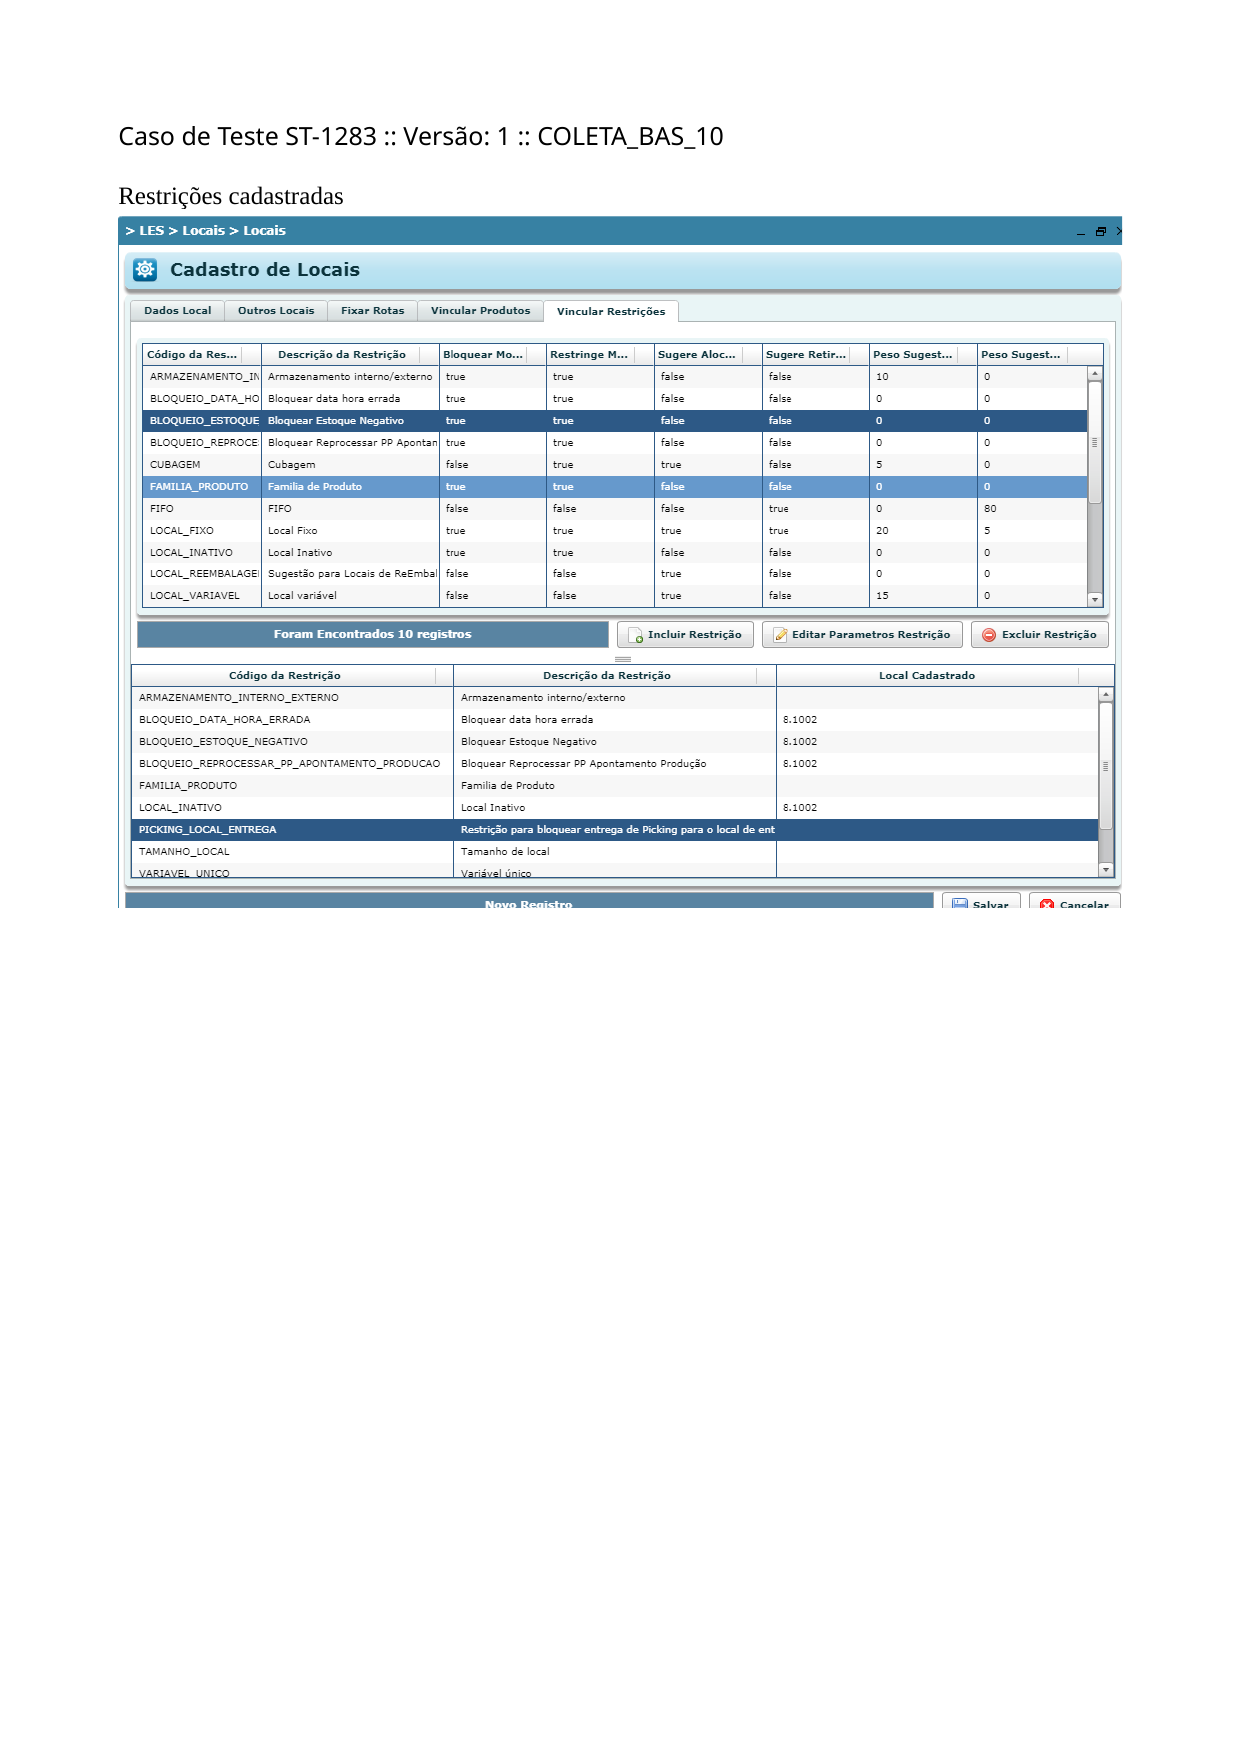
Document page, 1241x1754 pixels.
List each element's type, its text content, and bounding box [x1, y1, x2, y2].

picture [118, 209, 1123, 908]
text Restrições cadastradas [118, 181, 1122, 209]
text Caso de Teste ST-1283 :: Versão: 1 :: COLETA_BAS_10 [118, 118, 1122, 152]
